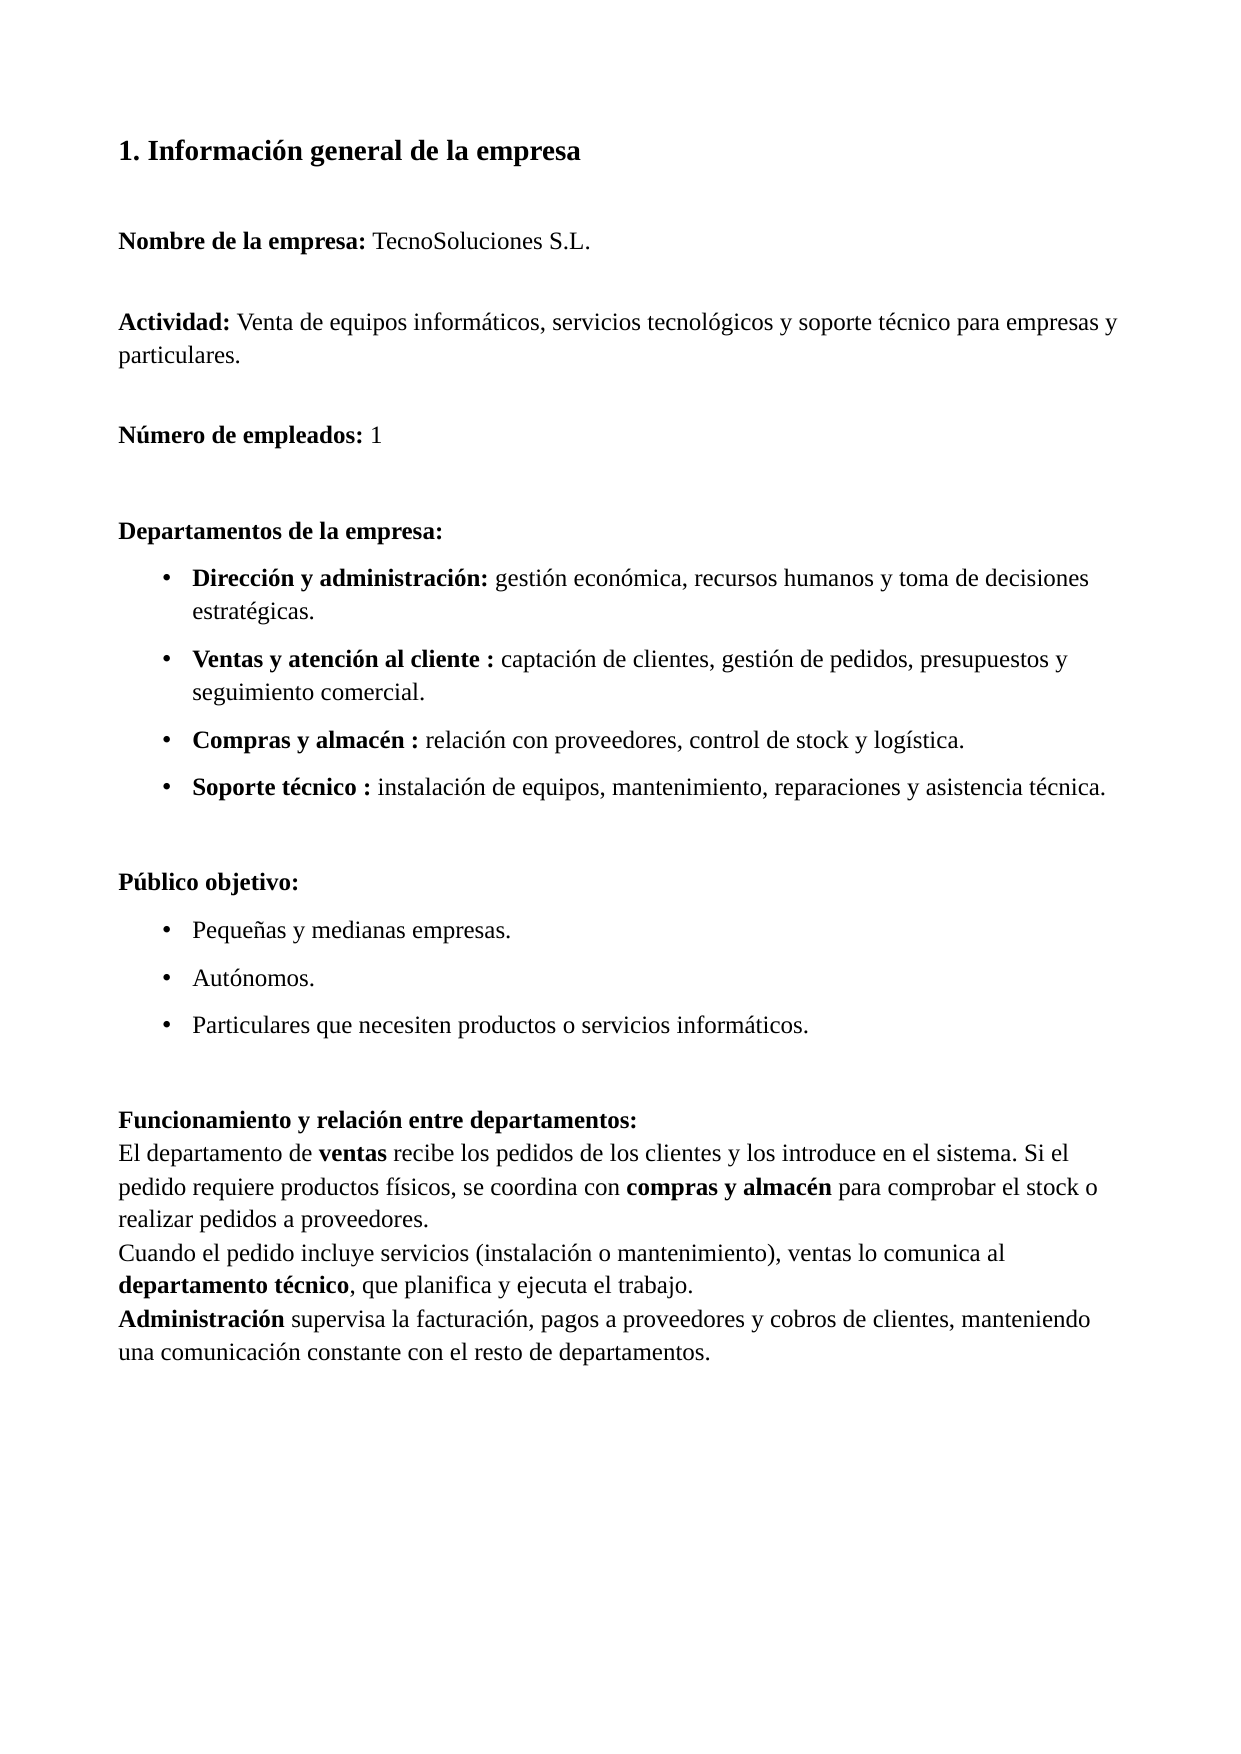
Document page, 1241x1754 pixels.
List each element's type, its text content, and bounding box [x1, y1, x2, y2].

text Nombre de la empresa: TecnoSoluciones S.L. [118, 226, 1122, 255]
subtitle 1. Información general de la empresa [118, 133, 1122, 166]
text Funcionamiento y relación entre departamentos: El departamento de ventas recibe los pedidos de los clientes y los introduce en el sistema. Si el pedido requiere productos físicos, se coordina con compras y almacén para comprobar el stock o realizar pedidos a proveedores. Cuando el pedido incluye servicios (instalación o mantenimiento), ventas lo comunica al departamento técnico, que planifica y ejecuta el trabajo. Administración supervisa la facturación, pagos a proveedores y cobros de clientes, manteniendo una comunicación constante con el resto de departamentos. [118, 1106, 1122, 1365]
text Actividad: Venta de equipos informáticos, servicios tecnológicos y soporte técnico para empresas y particulares. [118, 274, 1122, 369]
list Particulares que necesiten productos o servicios informáticos. [162, 1010, 1122, 1039]
list Dirección y administración: gestión económica, recursos humanos y toma de decisiones estratégicas. [162, 563, 1122, 625]
text Departamentos de la empresa: [118, 516, 1122, 544]
text Público objetivo: [118, 867, 1122, 896]
list Soporte técnico : instalación de equipos, mantenimiento, reparaciones y asistencia técnica. [162, 772, 1122, 801]
list Ventas y atención al cliente : captación de clientes, gestión de pedidos, presupuestos y seguimiento comercial. [162, 644, 1122, 706]
text Número de empleados: 1 [118, 388, 1122, 449]
list Pequeñas y medianas empresas. [162, 915, 1122, 944]
list Autónomos. [162, 963, 1122, 991]
list Compras y almacén : relación con proveedores, control de stock y logística. [162, 725, 1122, 753]
